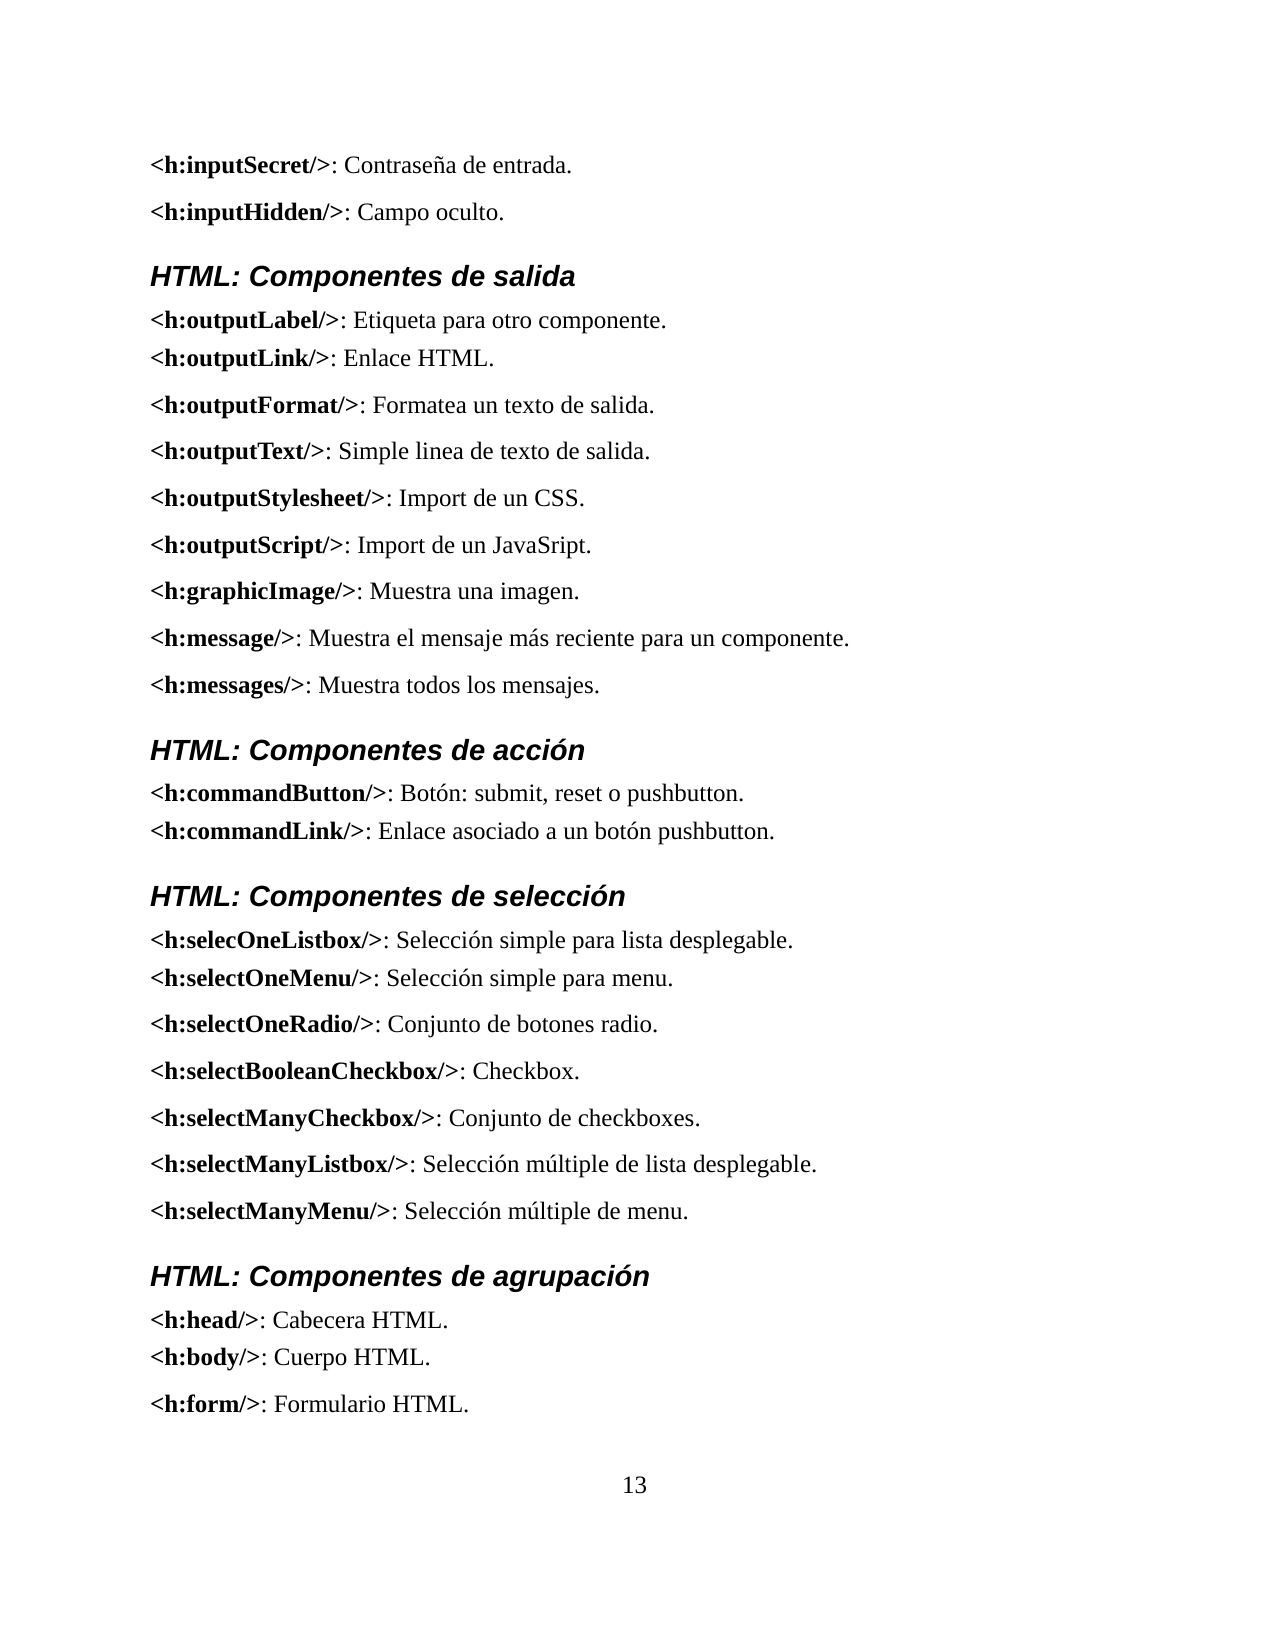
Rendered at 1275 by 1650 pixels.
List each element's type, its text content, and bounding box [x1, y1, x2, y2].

text <h:graphicImage/>: Muestra una imagen. [150, 576, 1125, 605]
text <h:selectBooleanCheckbox/>: Checkbox. [150, 1056, 1125, 1085]
text <h:inputHidden/>: Campo oculto. [150, 197, 1125, 225]
text <h:outputLink/>: Enlace HTML. [150, 343, 1125, 372]
text <h:selectOneMenu/>: Selección simple para menu. [150, 963, 1125, 991]
text <h:commandButton/>: Botón: submit, reset o pushbutton. [150, 778, 1125, 807]
text <h:selectManyMenu/>: Selección múltiple de menu. [150, 1196, 1125, 1225]
text <h:body/>: Cuerpo HTML. [150, 1342, 1125, 1371]
text <h:selectManyListbox/>: Selección múltiple de lista desplegable. [150, 1149, 1125, 1178]
text <h:outputText/>: Simple linea de texto de salida. [150, 436, 1125, 465]
text <h:selectManyCheckbox/>: Conjunto de checkboxes. [150, 1103, 1125, 1131]
subtitle HTML: Componentes de salida [150, 259, 1125, 293]
text <h:head/>: Cabecera HTML. [150, 1305, 1125, 1333]
text <h:messages/>: Muestra todos los mensajes. [150, 670, 1125, 698]
subtitle HTML: Componentes de agrupación [150, 1259, 1125, 1292]
subtitle HTML: Componentes de selección [150, 879, 1125, 912]
text <h:outputScript/>: Import de un JavaSript. [150, 530, 1125, 558]
text <h:selecOneListbox/>: Selección simple para lista desplegable. [150, 925, 1125, 954]
text <h:inputSecret/>: Contraseña de entrada. [150, 150, 1125, 179]
text <h:outputFormat/>: Formatea un texto de salida. [150, 390, 1125, 418]
text <h:message/>: Muestra el mensaje más reciente para un componente. [150, 623, 1125, 652]
text <h:outputLabel/>: Etiqueta para otro componente. [150, 305, 1125, 334]
text <h:commandLink/>: Enlace asociado a un botón pushbutton. [150, 816, 1125, 845]
subtitle HTML: Componentes de acción [150, 732, 1125, 766]
text <h:selectOneRadio/>: Conjunto de botones radio. [150, 1009, 1125, 1038]
text <h:outputStylesheet/>: Import de un CSS. [150, 483, 1125, 512]
text <h:form/>: Formulario HTML. [150, 1389, 1125, 1418]
